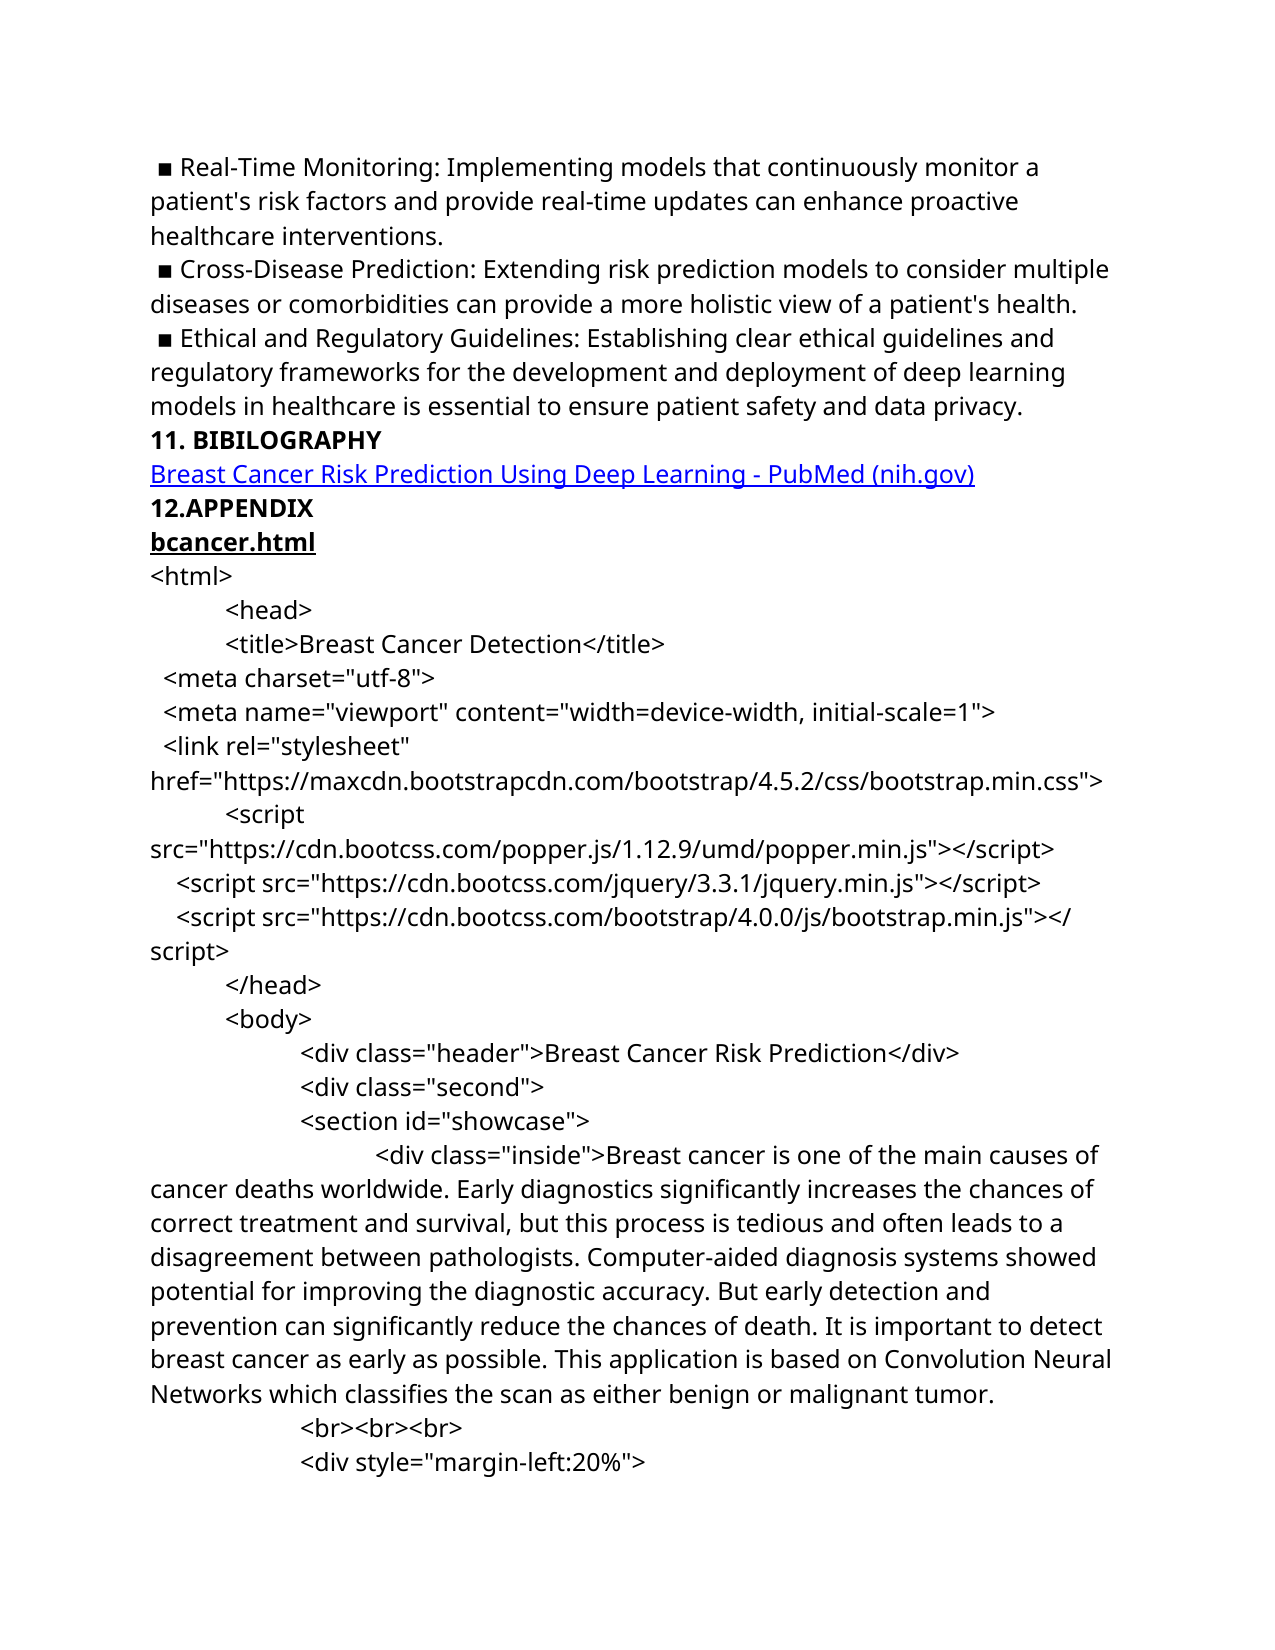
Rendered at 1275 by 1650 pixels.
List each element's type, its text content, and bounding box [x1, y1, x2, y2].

text <head> [150, 593, 1125, 627]
text <div class="inside">Breast cancer is one of the main causes of cancer deaths worldwide. Early diagnostics significantly increases the chances of correct treatment and survival, but this process is tedious and often leads to a disagreement between pathologists. Computer-aided diagnosis systems showed potential for improving the diagnostic accuracy. But early detection and prevention can significantly reduce the chances of death. It is important to detect breast cancer as early as possible. This application is based on Convolution Neural Networks which classifies the scan as either benign or malignant tumor. [150, 1138, 1125, 1410]
text <script src="https://cdn.bootcss.com/jquery/3.3.1/jquery.min.js"></script> [150, 865, 1125, 899]
text ▪ Ethical and Regulatory Guidelines: Establishing clear ethical guidelines and regulatory frameworks for the development and deployment of deep learning models in healthcare is essential to ensure patient safety and data privacy. [150, 320, 1125, 422]
text Breast Cancer Risk Prediction Using Deep Learning - PubMed (nih.gov) [150, 457, 1125, 491]
text <body> [150, 1002, 1125, 1036]
text <html> [150, 559, 1125, 593]
text <br><br><br> [150, 1410, 1125, 1444]
text <meta charset="utf-8"> [150, 661, 1125, 695]
text </head> [150, 967, 1125, 1002]
text 11. BIBILOGRAPHY [150, 422, 1125, 457]
text <script src="https://cdn.bootcss.com/popper.js/1.12.9/umd/popper.min.js"></script> [150, 797, 1125, 865]
text bcancer.html [150, 525, 1125, 559]
text ▪ Cross-Disease Prediction: Extending risk prediction models to consider multiple diseases or comorbidities can provide a more holistic view of a patient's health. [150, 252, 1125, 320]
text <section id="showcase"> [150, 1104, 1125, 1138]
text <meta name="viewport" content="width=device-width, initial-scale=1"> [150, 695, 1125, 729]
text 12.APPENDIX [150, 491, 1125, 525]
text <div class="header">Breast Cancer Risk Prediction</div> [150, 1036, 1125, 1070]
text <title>Breast Cancer Detection</title> [150, 627, 1125, 661]
text <link rel="stylesheet" href="https://maxcdn.bootstrapcdn.com/bootstrap/4.5.2/css/bootstrap.min.css"> [150, 729, 1125, 797]
text <script src="https://cdn.bootcss.com/bootstrap/4.0.0/js/bootstrap.min.js"></script> [150, 899, 1125, 967]
text <div style="margin-left:20%"> [150, 1444, 1125, 1478]
text ▪ Real-Time Monitoring: Implementing models that continuously monitor a patient's risk factors and provide real-time updates can enhance proactive healthcare interventions. [150, 150, 1125, 252]
text <div class="second"> [150, 1070, 1125, 1104]
